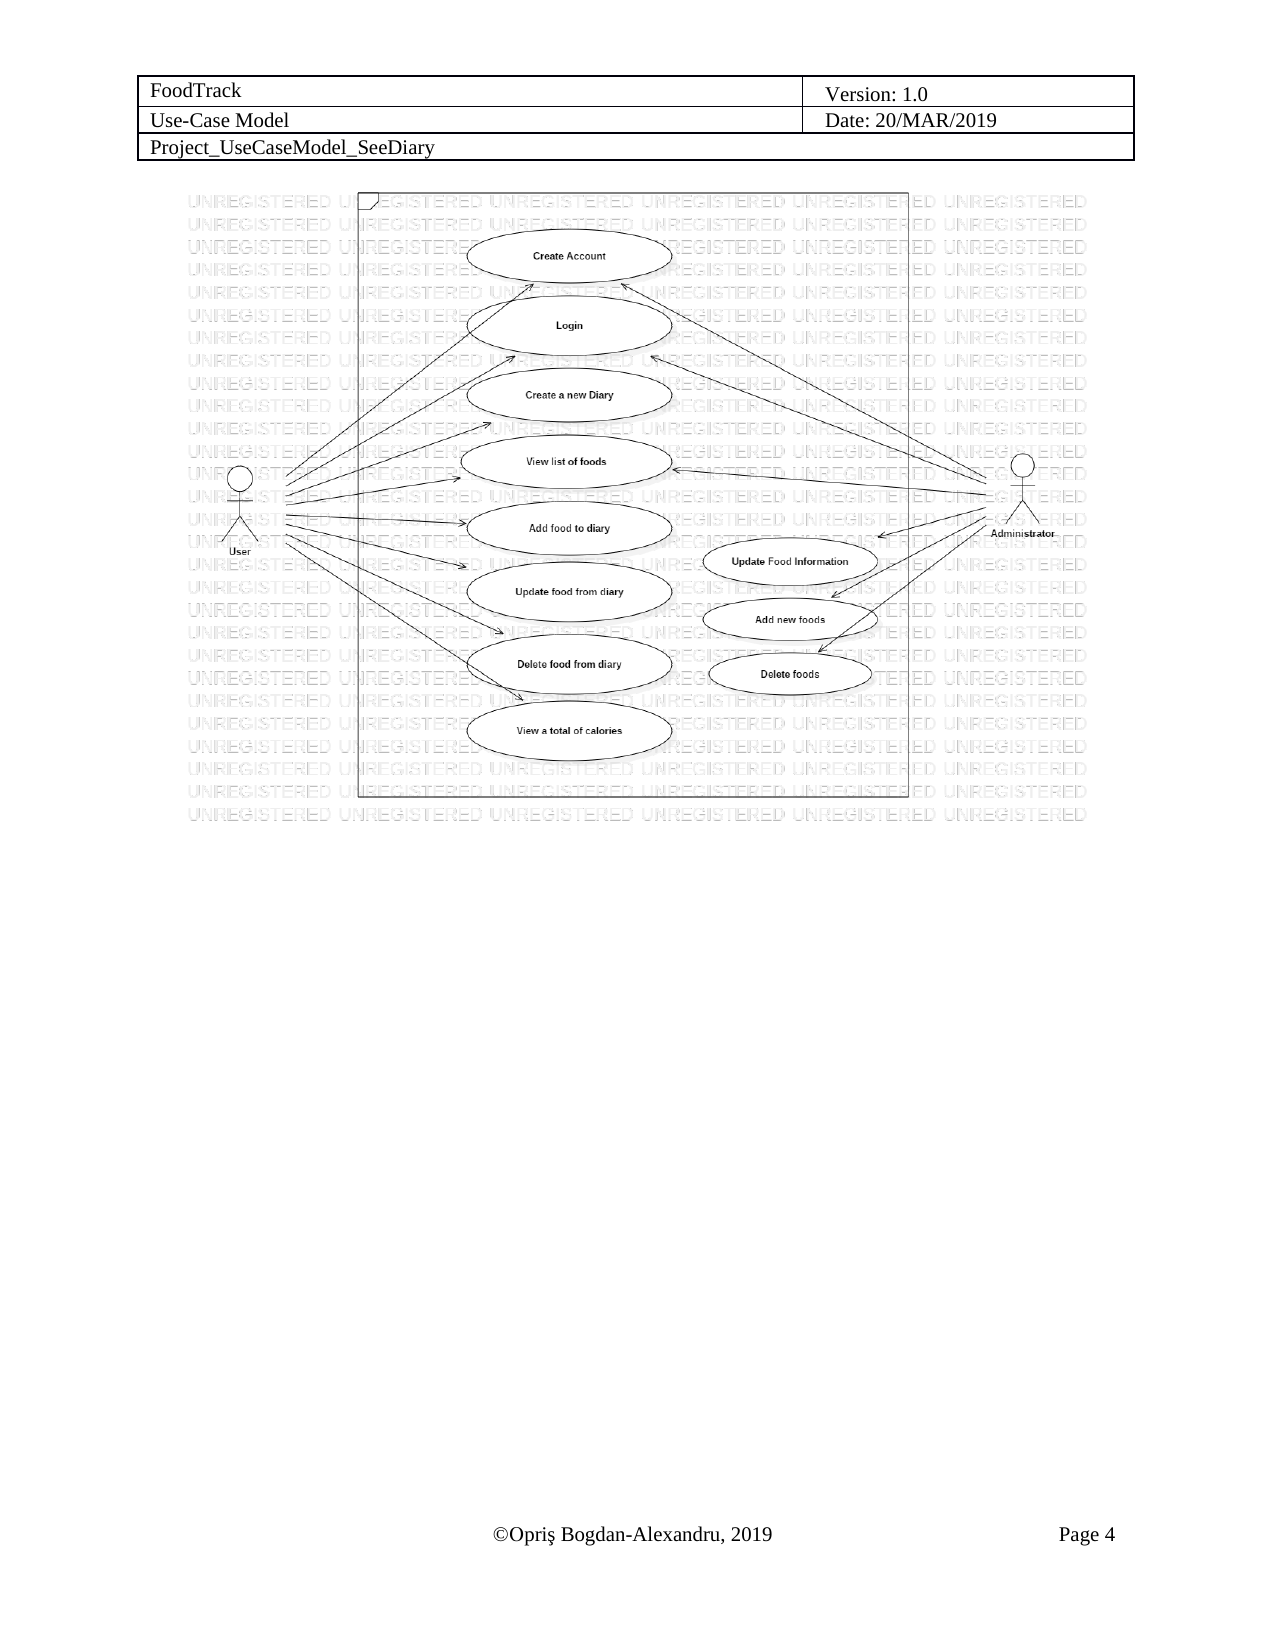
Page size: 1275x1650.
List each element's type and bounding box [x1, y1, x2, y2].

picture [187, 185, 1088, 827]
